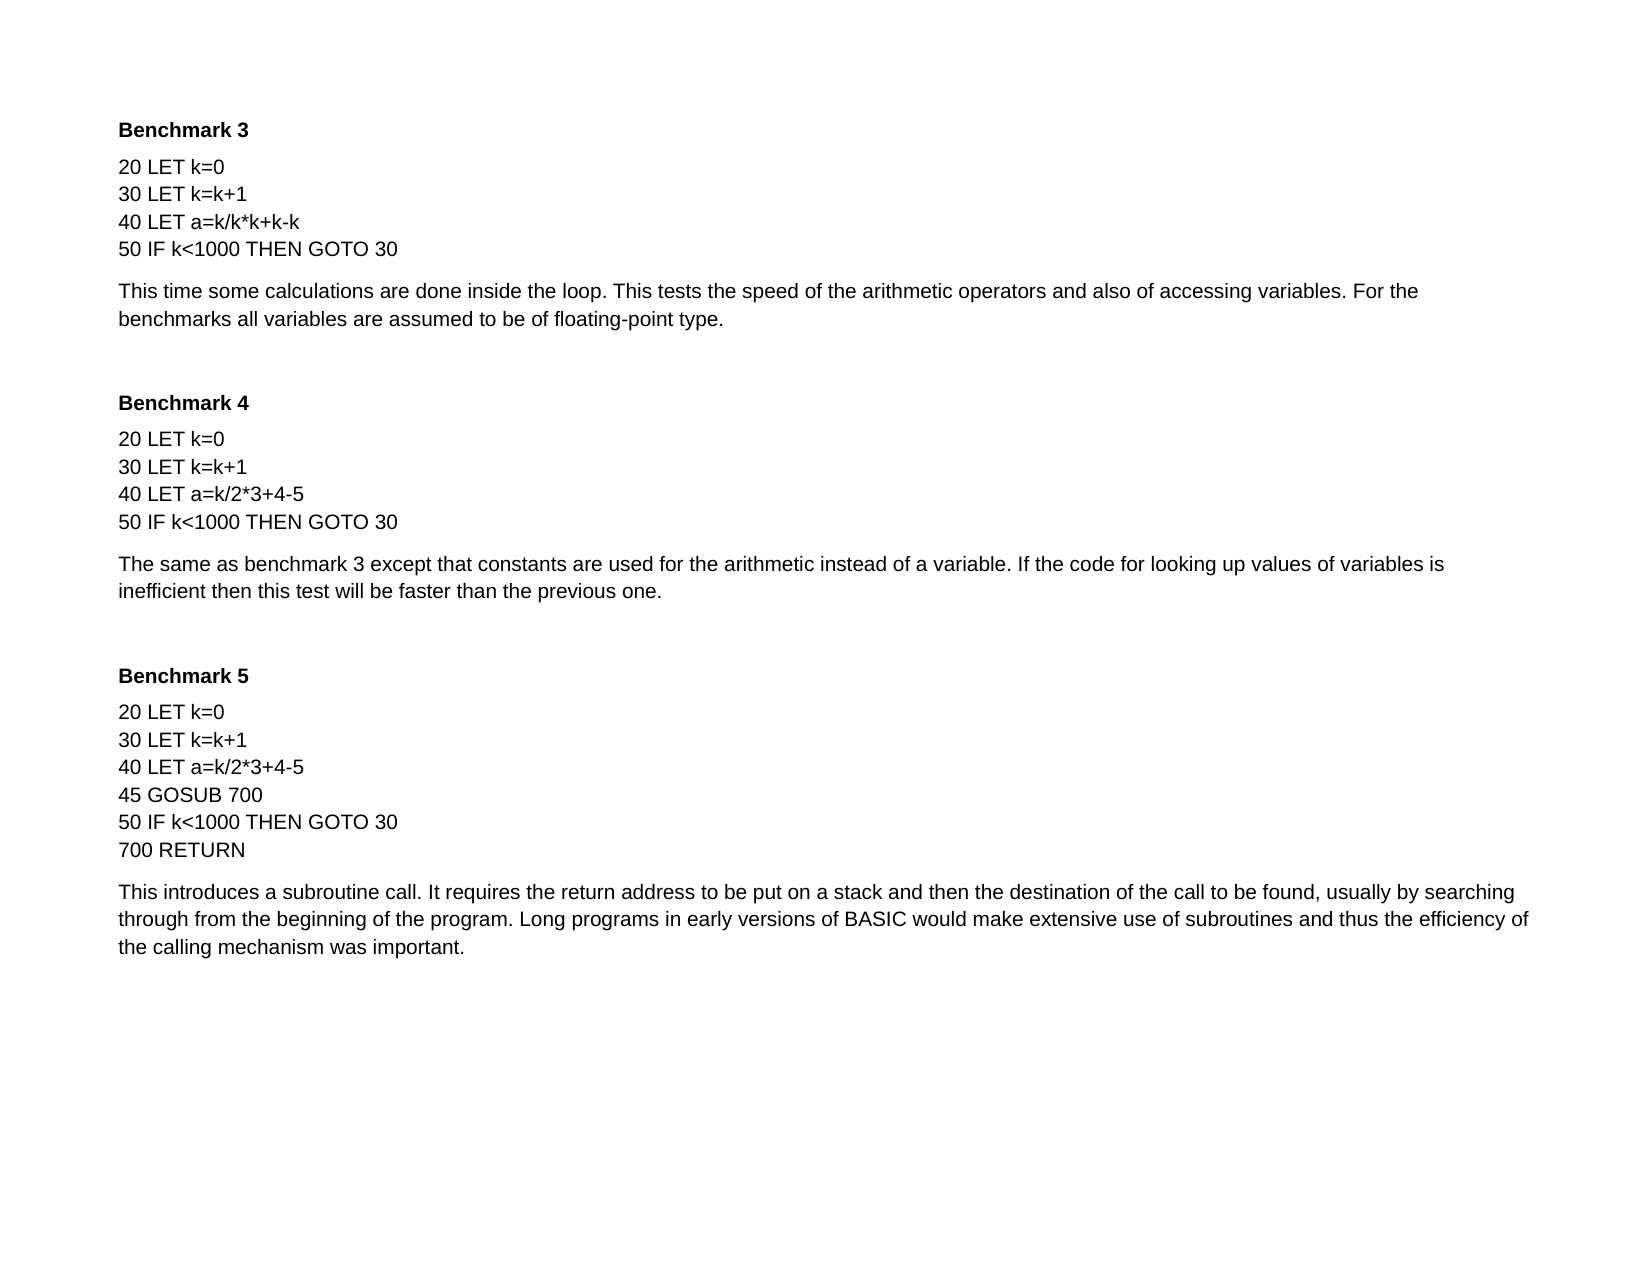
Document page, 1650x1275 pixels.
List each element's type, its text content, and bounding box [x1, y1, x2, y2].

subtitle Benchmark 5 [118, 663, 1532, 687]
text 20 LET k=0 30 LET k=k+1 40 LET a=k/2*3+4-5 45 GOSUB 700 50 IF k<1000 THEN GOTO 30 700 RETURN [118, 700, 1532, 861]
text The same as benchmark 3 except that constants are used for the arithmetic instead of a variable. If the code for looking up values of variables is inefficient then this test will be faster than the previous one. [118, 552, 1532, 603]
text 20 LET k=0 30 LET k=k+1 40 LET a=k/2*3+4-5 50 IF k<1000 THEN GOTO 30 [118, 427, 1532, 534]
text 20 LET k=0 30 LET k=k+1 40 LET a=k/k*k+k-k 50 IF k<1000 THEN GOTO 30 [118, 154, 1532, 261]
subtitle Benchmark 3 [118, 118, 1532, 142]
text This time some calculations are done inside the loop. This tests the speed of the arithmetic operators and also of accessing variables. For the benchmarks all variables are assumed to be of floating-point type. [118, 279, 1532, 331]
subtitle Benchmark 4 [118, 391, 1532, 415]
text This introduces a subroutine call. It requires the return address to be put on a stack and then the destination of the call to be found, usually by searching through from the beginning of the program. Long programs in early versions of BASIC would make extensive use of subroutines and thus the efficiency of the calling mechanism was important. [118, 879, 1532, 958]
